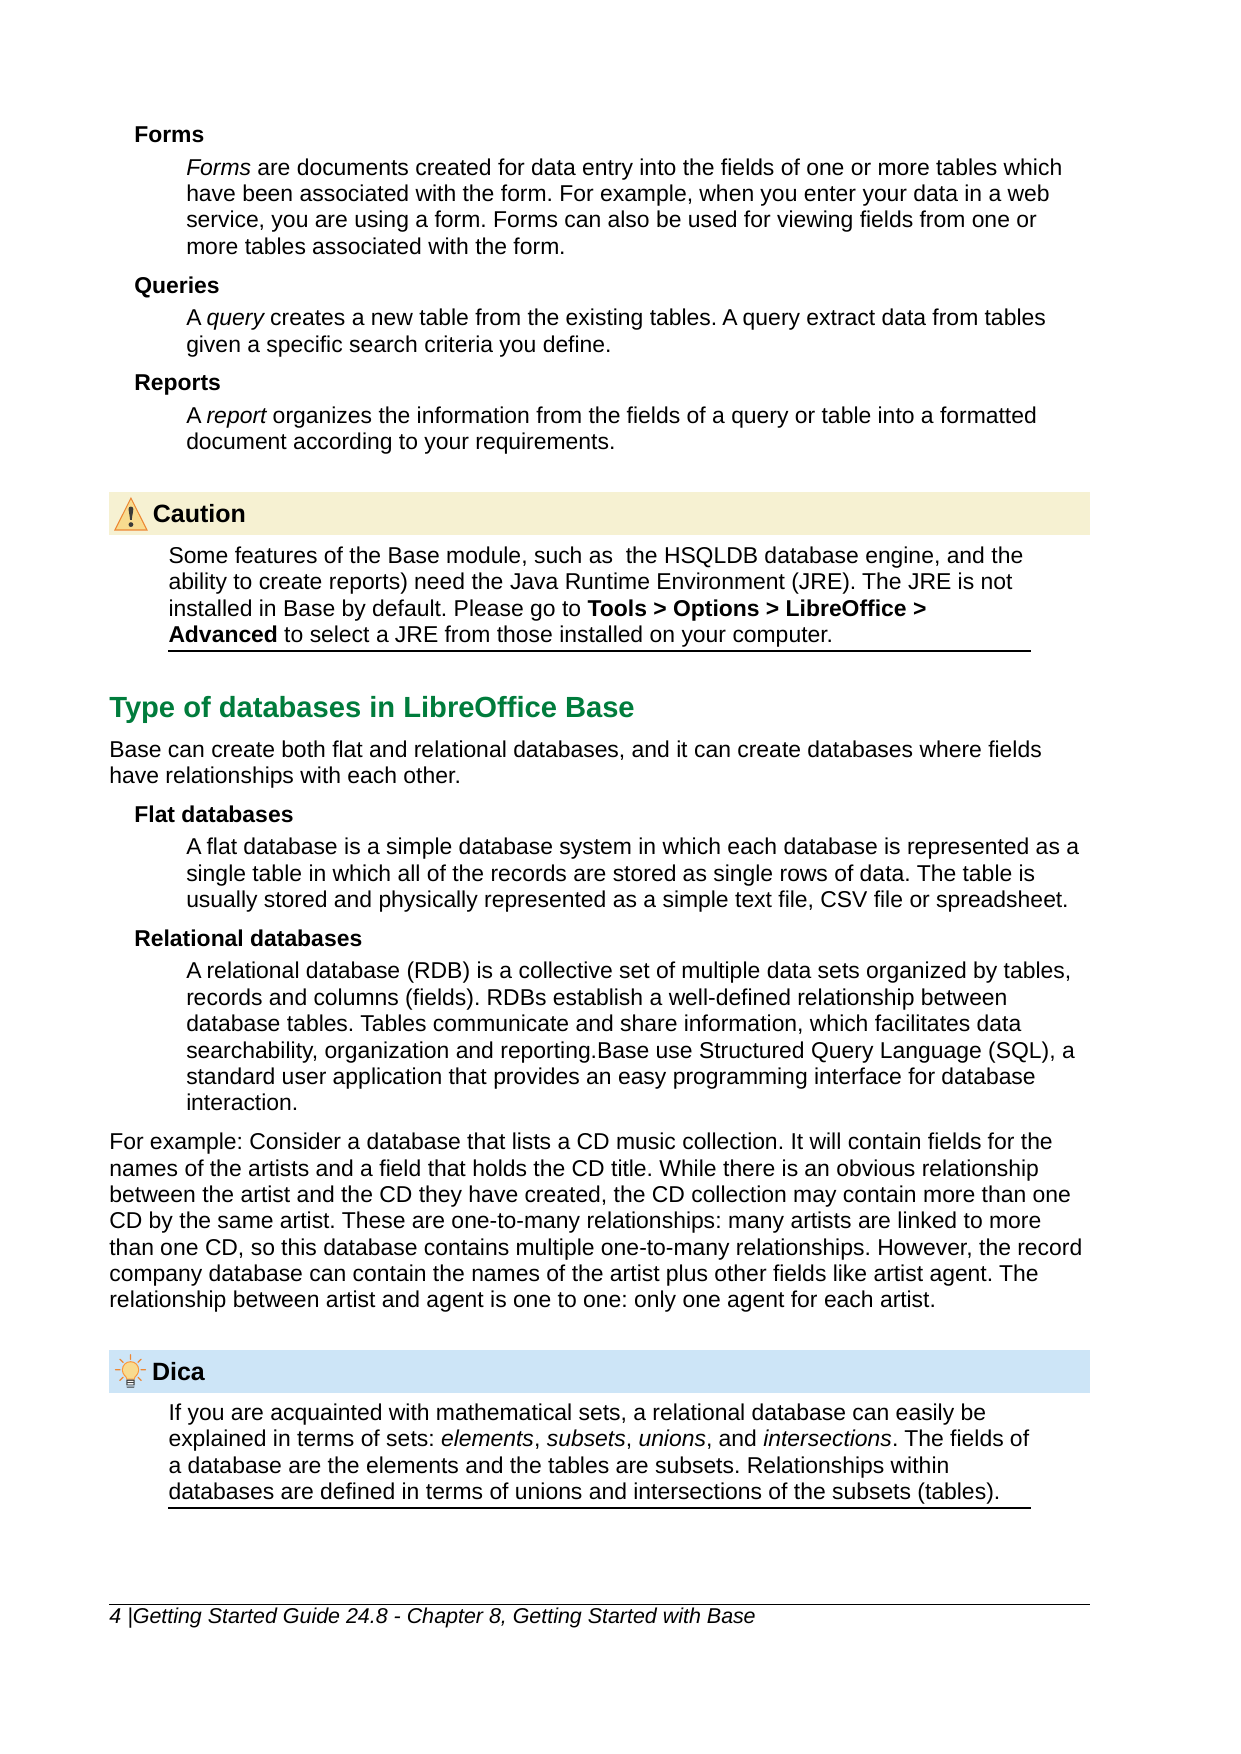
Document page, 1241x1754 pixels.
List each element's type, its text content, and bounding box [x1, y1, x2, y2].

text A flat database is a simple database system in which each database is represented as a single table in which all of the records are stored as single rows of data. The table is usually stored and physically represented as a simple text file, CSV file or spreadsheet. [186, 833, 1090, 912]
text A report organizes the information from the fields of a query or table into a formatted document according to your requirements. [186, 402, 1090, 455]
text Flat databases [134, 801, 1090, 827]
text Base can create both flat and relational databases, and it can create databases where fields have relationships with each other. [109, 736, 1090, 788]
text Forms are documents created for data entry into the fields of one or more tables which have been associated with the form. For example, when you enter your data in a web service, you are using a form. Forms can also be used for viewing fields from one or more tables associated with the form. [186, 154, 1090, 259]
text A relational database (RDB) is a collective set of multiple data sets organized by tables, records and columns (fields). RDBs establish a well-defined relationship between database tables. Tables communicate and share information, which facilitates data searchability, organization and reporting.Base use Structured Query Language (SQL), a standard user application that provides an easy programming interface for database interaction. [186, 957, 1090, 1116]
text A query creates a new table from the existing tables. A query extract data from tables given a specific search criteria you define. [186, 304, 1090, 357]
subtitle Caution [109, 492, 1090, 535]
text If you are acquainted with mathematical sets, a relational database can easily be explained in terms of sets: elements, subsets, unions, and intersections. The fields of a database are the elements and the tables are subsets. Relationships within databases are defined in terms of unions and intersections of the subsets (tables). [168, 1399, 1031, 1507]
text Forms [134, 121, 1090, 147]
subtitle Dica [109, 1350, 1090, 1393]
text Some features of the Base module, such as the HSQLDB database engine, and the ability to create reports) need the Java Runtime Environment (JRE). The JRE is not installed in Base by default. Please go to Tools > Options > LibreOffice > Advanced to select a JRE from those installed on your computer. [168, 542, 1031, 650]
text Relational databases [134, 925, 1090, 951]
text Reports [134, 369, 1090, 396]
subtitle Type of databases in LibreOffice Base [109, 689, 1090, 723]
text For example: Consider a database that lists a CD music collection. It will contain fields for the names of the artists and a field that holds the CD title. While there is an obvious relationship between the artist and the CD they have created, the CD collection may contain more than one CD by the same artist. These are one-to-many relationships: many artists are linked to more than one CD, so this database contains multiple one-to-many relationships. However, the record company database can contain the names of the artist plus other fields like artist agent. The relationship between artist and agent is one to one: only one agent for each artist. [109, 1128, 1090, 1313]
text Queries [134, 272, 1090, 298]
